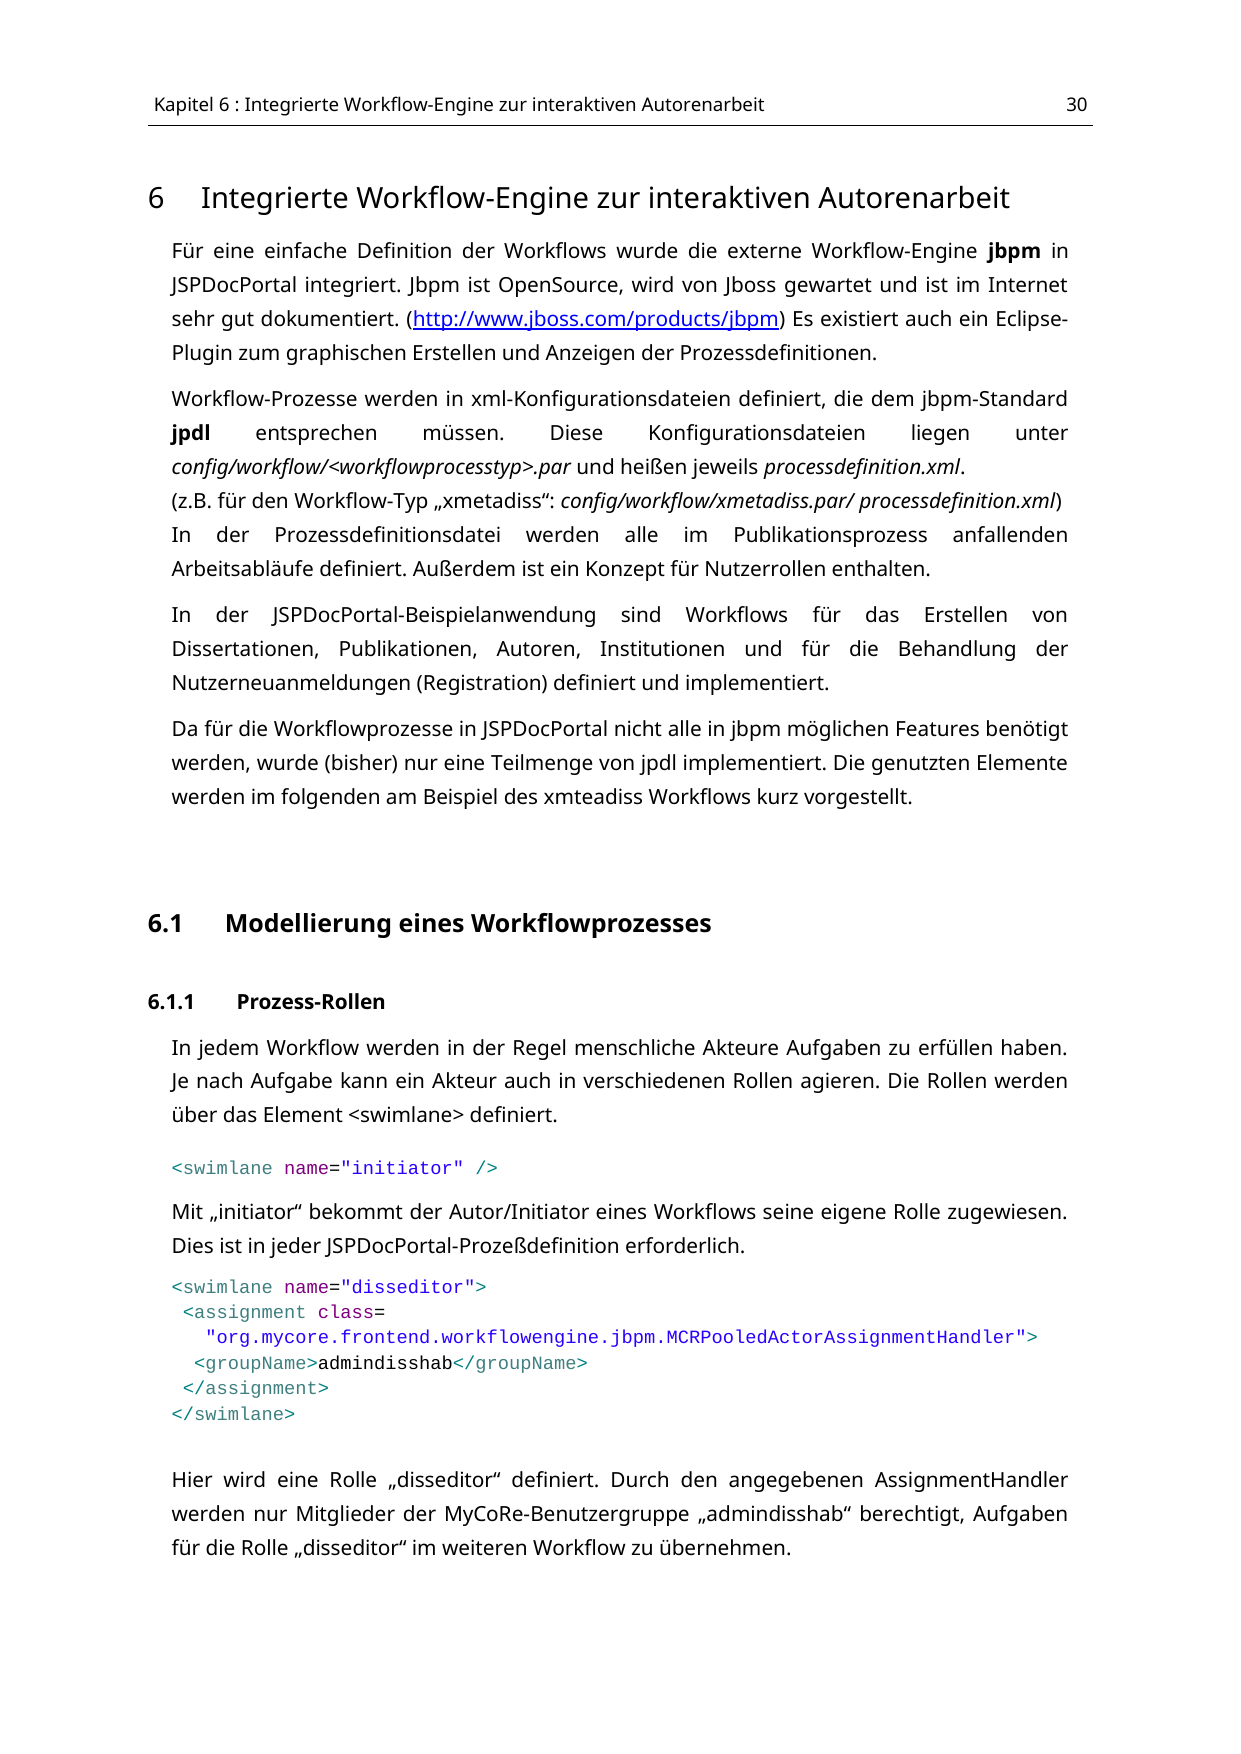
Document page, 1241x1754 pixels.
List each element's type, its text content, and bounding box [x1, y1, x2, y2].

text Workflow-Prozesse werden in xml-Konfigurationsdateien definiert, die dem jbpm-Standard jpdl entsprechen müssen. Diese Konfigurationsdateien liegen unter config/workflow/<workflowprocesstyp>.par und heißen jeweils processdefinition.xml. (z.B. für den Workflow-Typ „xmetadiss“: config/workflow/xmetadiss.par/ processdefinition.xml) In der Prozessdefinitionsdatei werden alle im Publikationsprozess anfallenden Arbeitsabläufe definiert. Außerdem ist ein Konzept für Nutzerrollen enthalten. [171, 384, 1069, 582]
subtitle Prozess-Rollen [148, 987, 1092, 1015]
text </swimlane> [171, 1404, 1069, 1426]
text In der JSPDocPortal-Beispielanwendung sind Workflows für das Erstellen von Dissertationen, Publikationen, Autoren, Institutionen und für die Behandlung der Nutzerneuanmeldungen (Registration) definiert und implementiert. [171, 600, 1069, 696]
text In jedem Workflow werden in der Regel menschliche Akteure Aufgaben zu erfüllen haben. Je nach Aufgabe kann ein Akteur auch in verschiedenen Rollen agieren. Die Rollen werden über das Element <swimlane> definiert. [171, 1033, 1069, 1129]
text <groupName>admindisshab</groupName> [171, 1354, 1069, 1375]
text </assignment> [171, 1379, 1069, 1400]
text <assignment class= [171, 1303, 1069, 1324]
text Da für die Workflowprozesse in JSPDocPortal nicht alle in jbpm möglichen Features benötigt werden, wurde (bisher) nur eine Teilmenge von jpdl implementiert. Die genutzten Elemente werden im folgenden am Beispiel des xmteadiss Workflows kurz vorgestellt. [171, 714, 1069, 810]
text "org.mycore.frontend.workflowengine.jbpm.MCRPooledActorAssignmentHandler"> [171, 1328, 1069, 1349]
text <swimlane name="disseditor"> [171, 1277, 1069, 1299]
text Für eine einfache Definition der Workflows wurde die externe Workflow-Engine jbpm in JSPDocPortal integriert. Jbpm ist OpenSource, wird von Jboss gewartet und ist im Internet sehr gut dokumentiert. (http://www.jboss.com/products/jbpm) Es existiert auch ein Eclipse-Plugin zum graphischen Erstellen und Anzeigen der Prozessdefinitionen. [171, 237, 1069, 366]
subtitle Modellierung eines Workflowprozesses [148, 905, 1092, 939]
subtitle Integrierte Workflow-Engine zur interaktiven Autorenarbeit [148, 177, 1092, 217]
text Hier wird eine Rolle „disseditor“ definiert. Durch den angegebenen AssignmentHandler werden nur Mitglieder der MyCoRe-Benutzergruppe „admindisshab“ berechtigt, Aufgaben für die Rolle „disseditor“ im weiteren Workflow zu übernehmen. [171, 1465, 1069, 1561]
text Mit „initiator“ bekommt der Autor/Initiator eines Workflows seine eigene Rolle zugewiesen. Dies ist in jeder JSPDocPortal-Prozeßdefinition erforderlich. [171, 1197, 1069, 1259]
text <swimlane name="initiator" /> [171, 1159, 1069, 1180]
